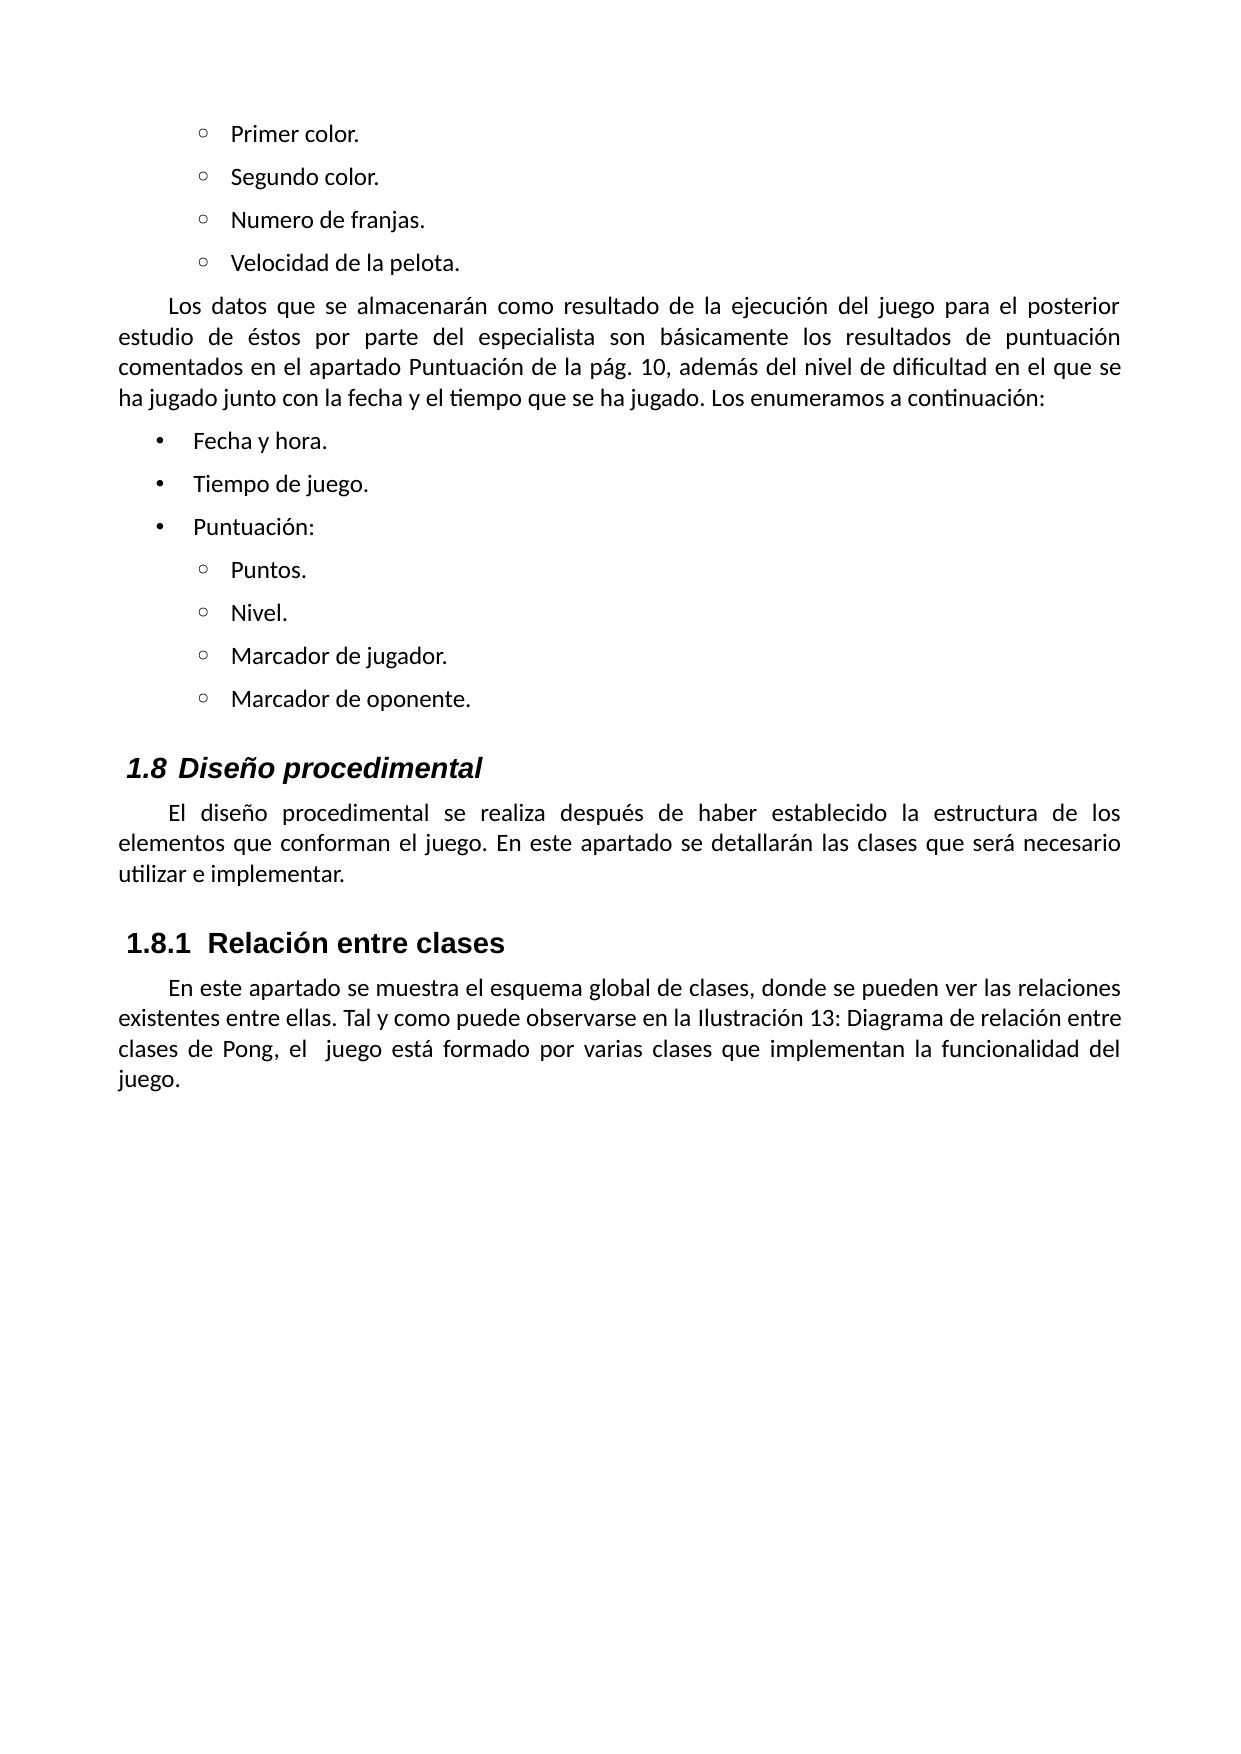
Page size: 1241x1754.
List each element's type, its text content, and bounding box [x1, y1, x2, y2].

list Primer color. [193, 118, 1122, 149]
list Marcador de oponente. [193, 683, 1122, 713]
subtitle Diseño procedimental [118, 751, 1122, 784]
list Velocidad de la pelota. [193, 247, 1122, 278]
text El diseño procedimental se realiza después de haber establecido la estructura de los elementos que conforman el juego. En este apartado se detallarán las clases que será necesario utilizar e implementar. [118, 797, 1122, 888]
list Nivel. [193, 597, 1122, 627]
list Numero de franjas. [193, 204, 1122, 235]
list Segundo color. [193, 161, 1122, 192]
list Marcador de jugador. [193, 640, 1122, 670]
subtitle Relación entre clases [118, 926, 1122, 959]
list Puntuación: [156, 511, 1122, 541]
text Los datos que se almacenarán como resultado de la ejecución del juego para el posterior estudio de éstos por parte del especialista son básicamente los resultados de puntuación comentados en el apartado Puntuación de la pág. 10, además del nivel de dificultad en el que se ha jugado junto con la fecha y el tiempo que se ha jugado. Los enumeramos a continuación: [118, 290, 1122, 412]
list Fecha y hora. [156, 425, 1122, 455]
list Puntos. [193, 554, 1122, 584]
text En este apartado se muestra el esquema global de clases, donde se pueden ver las relaciones existentes entre ellas. Tal y como puede observarse en la Ilustración 13: Diagrama de relación entre clases de Pong, el juego está formado por varias clases que implementan la funcionalidad del juego. [118, 972, 1122, 1094]
list Tiempo de juego. [156, 468, 1122, 498]
